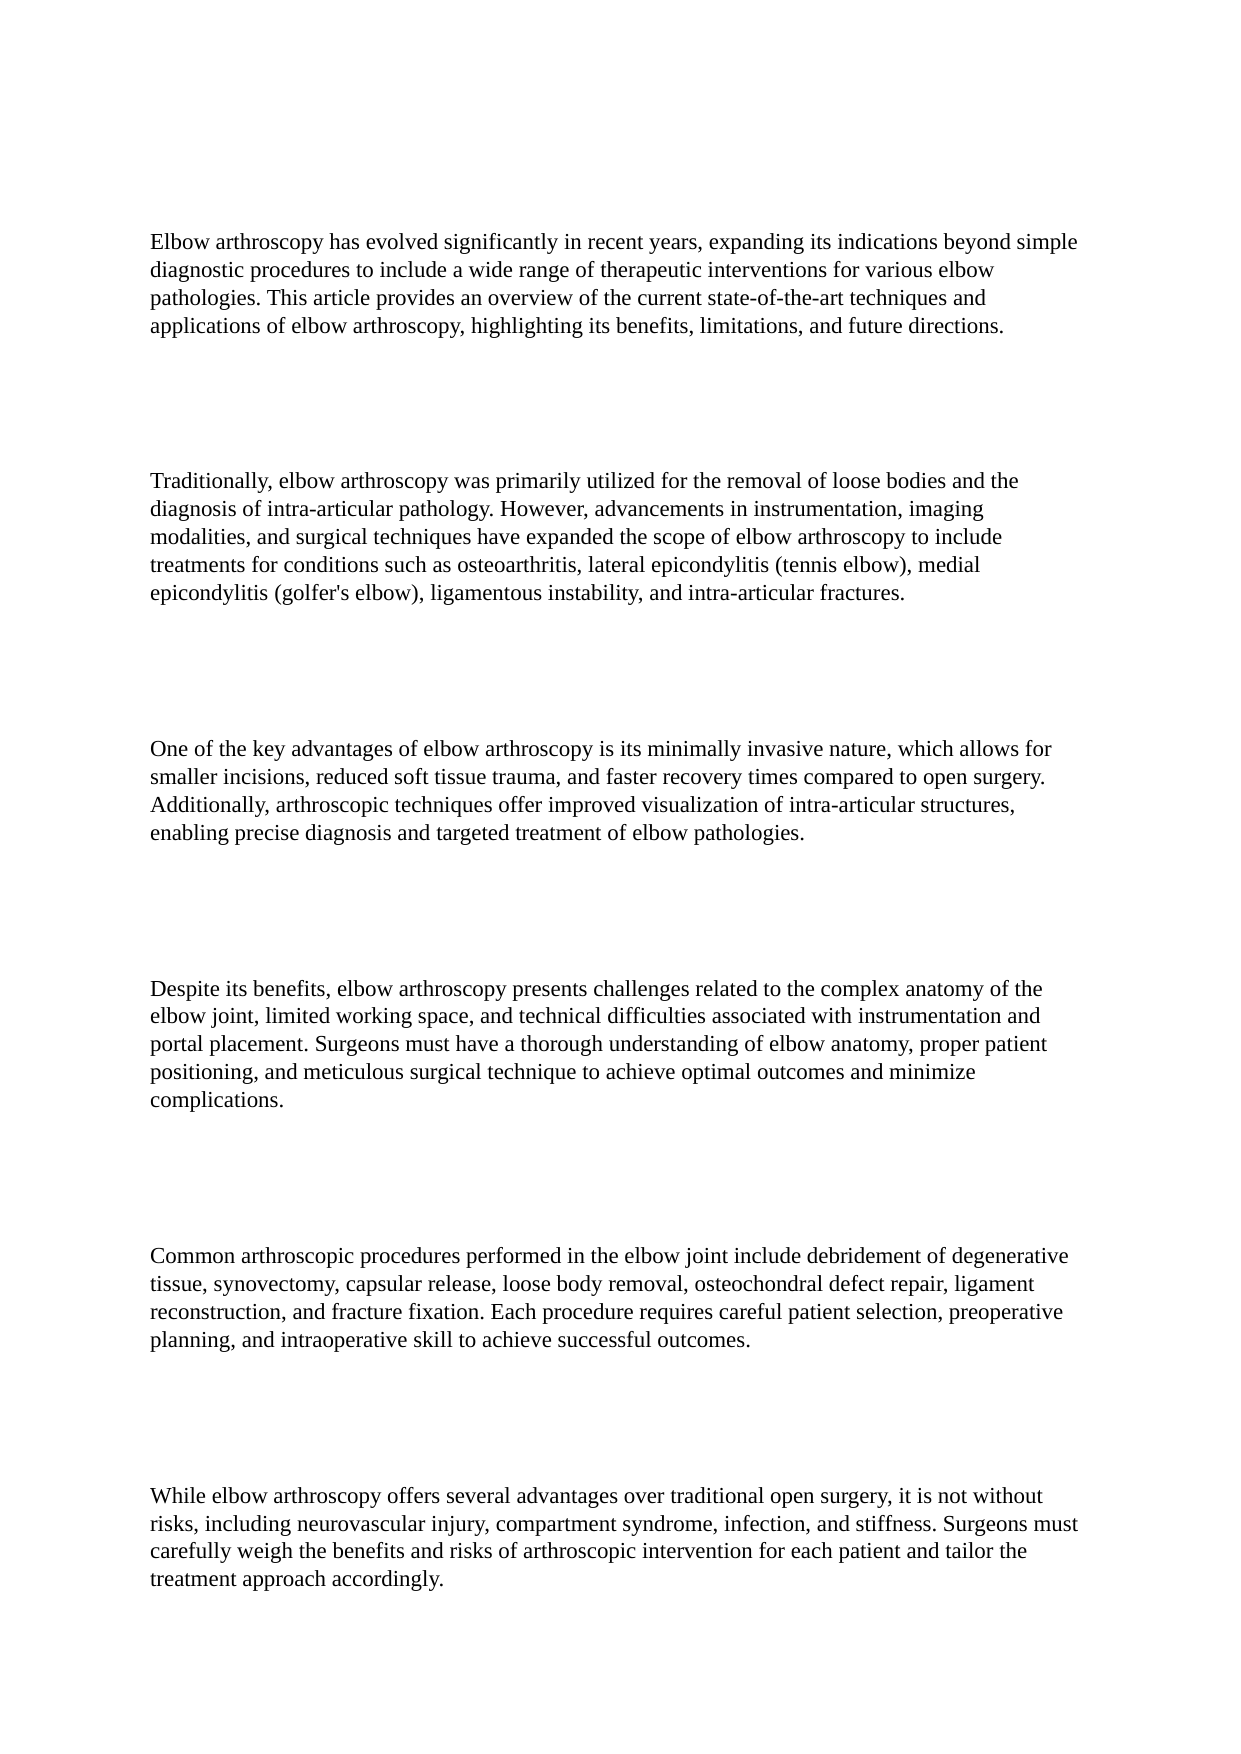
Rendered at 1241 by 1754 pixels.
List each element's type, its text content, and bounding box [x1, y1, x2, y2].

text Common arthroscopic procedures performed in the elbow joint include debridement of degenerative tissue, synovectomy, capsular release, loose body removal, osteochondral defect repair, ligament reconstruction, and fracture fixation. Each procedure requires careful patient selection, preoperative planning, and intraoperative skill to achieve successful outcomes. [150, 1242, 1090, 1352]
text Elbow arthroscopy has evolved significantly in recent years, expanding its indications beyond simple diagnostic procedures to include a wide range of therapeutic interventions for various elbow pathologies. This article provides an overview of the current state-of-the-art techniques and applications of elbow arthroscopy, highlighting its benefits, limitations, and future directions. [150, 228, 1090, 338]
text Traditionally, elbow arthroscopy was primarily utilized for the removal of loose bodies and the diagnosis of intra-articular pathology. However, advancements in instrumentation, imaging modalities, and surgical techniques have expanded the scope of elbow arthroscopy to include treatments for conditions such as osteoarthritis, lateral epicondylitis (tennis elbow), medial epicondylitis (golfer's elbow), ligamentous instability, and intra-articular fractures. [150, 467, 1090, 606]
text Despite its benefits, elbow arthroscopy presents challenges related to the complex anatomy of the elbow joint, limited working space, and technical difficulties associated with instrumentation and portal placement. Surgeons must have a thorough understanding of elbow anatomy, proper patient positioning, and meticulous surgical technique to achieve optimal outcomes and minimize complications. [150, 974, 1090, 1113]
text One of the key advantages of elbow arthroscopy is its minimally invasive nature, which allows for smaller incisions, reduced soft tissue trauma, and faster recovery times compared to open surgery. Additionally, arthroscopic techniques offer improved visualization of intra-articular structures, enabling precise diagnosis and targeted treatment of elbow pathologies. [150, 735, 1090, 845]
text While elbow arthroscopy offers several advantages over traditional open surgery, it is not without risks, including neurovascular injury, compartment syndrome, infection, and stiffness. Surgeons must carefully weigh the benefits and risks of arthroscopic intervention for each patient and tailor the treatment approach accordingly. [150, 1482, 1090, 1592]
